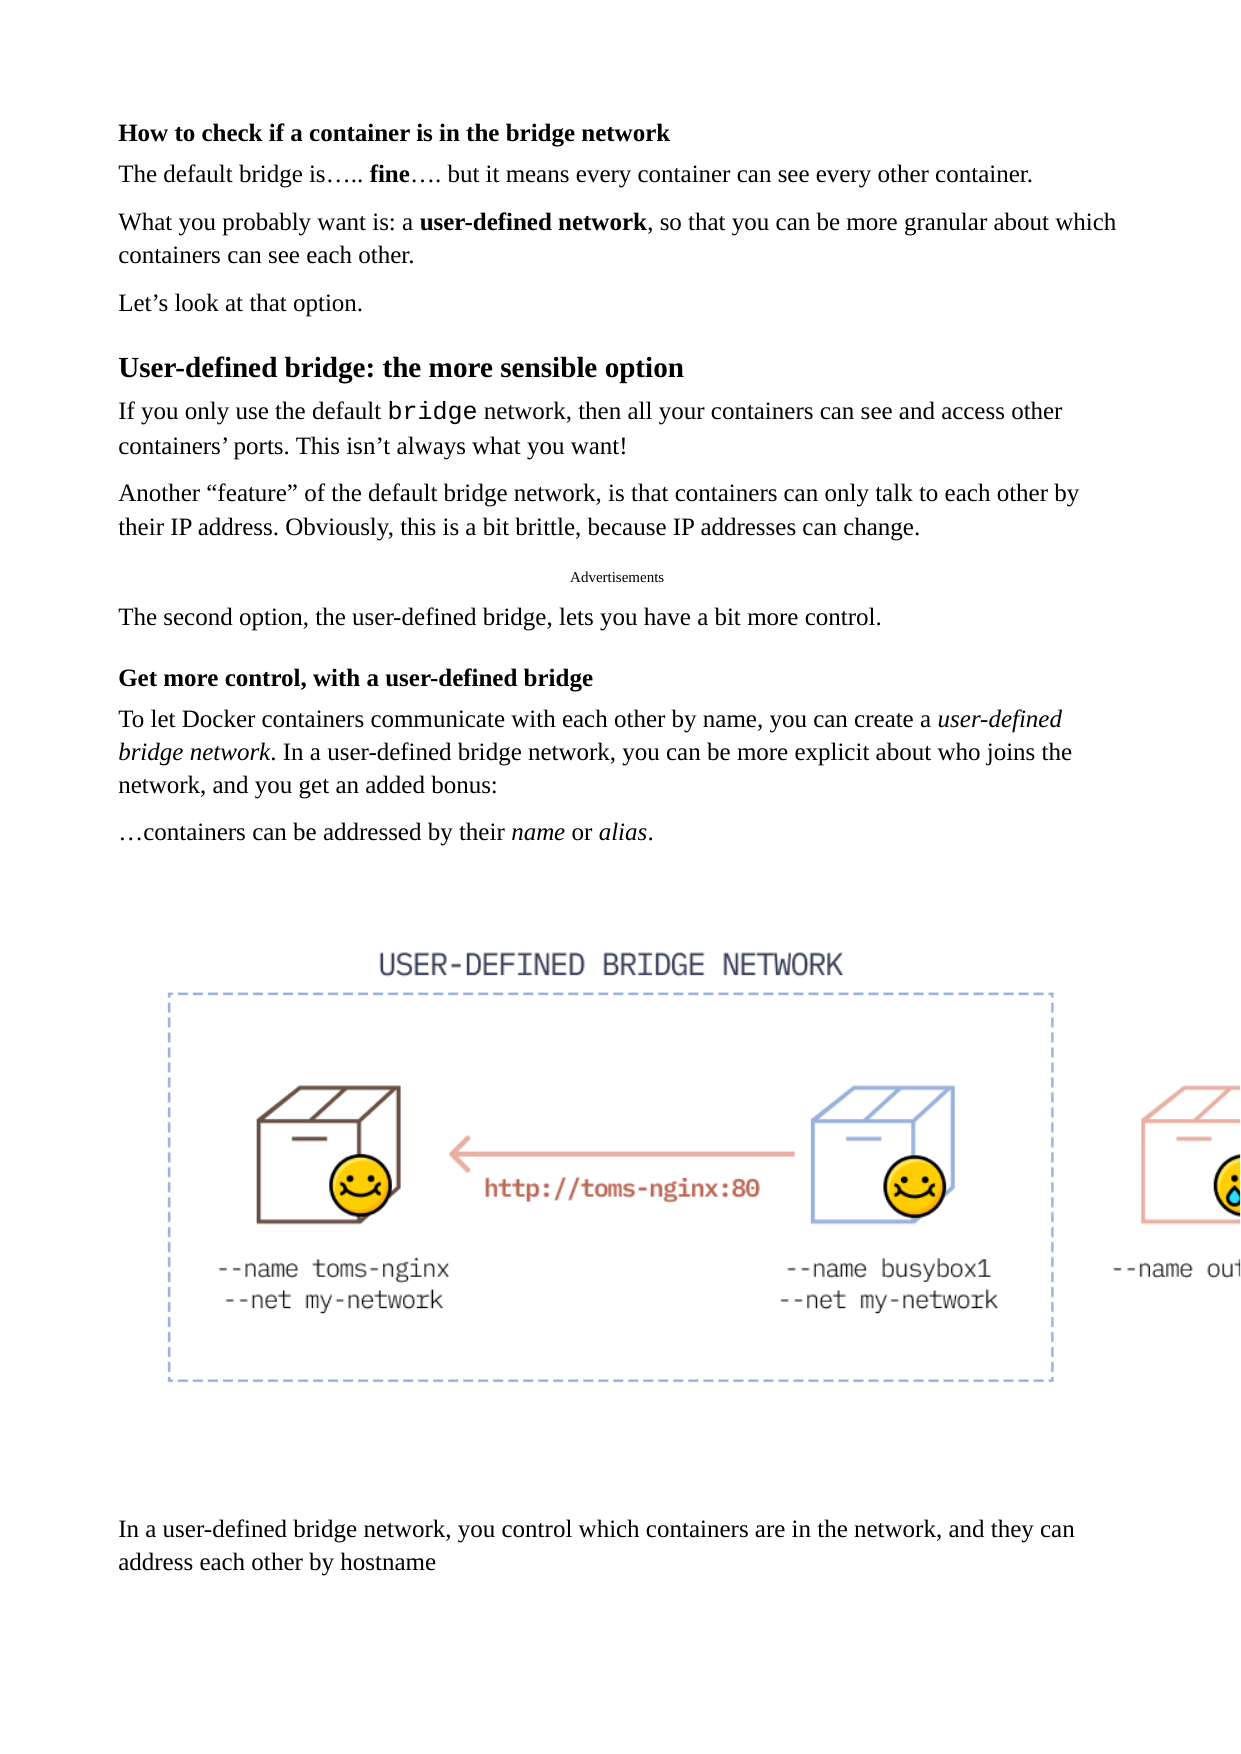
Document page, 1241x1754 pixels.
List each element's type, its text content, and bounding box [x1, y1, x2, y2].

picture [118, 865, 1241, 1491]
text To let Docker containers communicate with each other by name, you can create a user-defined bridge network. In a user-defined bridge network, you can be more explicit about who joins the network, and you get an added bonus: [118, 704, 1122, 799]
text The default bridge is….. fine…. but it means every container can see every other container. [118, 159, 1122, 188]
text The second option, the user-defined bridge, lets you have a bit more control. [118, 602, 1122, 631]
text Advertisements [118, 559, 1122, 588]
text If you only use the default bridge network, then all your containers can see and access other containers’ ports. This isn’t always what you want! [118, 396, 1122, 460]
subtitle How to check if a container is in the bridge network [118, 118, 1122, 147]
text What you probably want is: a user-defined network, so that you can be more granular about which containers can see each other. [118, 207, 1122, 269]
subtitle User-defined bridge: the more sensible option [118, 350, 1122, 383]
subtitle Get more control, with a user-defined bridge [118, 663, 1122, 691]
text In a user-defined bridge network, you control which containers are in the network, and they can address each other by hostname [118, 1514, 1122, 1576]
text Let’s look at that option. [118, 288, 1122, 316]
text …containers can be addressed by their name or alias. [118, 817, 1122, 846]
text Another “feature” of the default bridge network, is that containers can only talk to each other by their IP address. Obviously, this is a bit brittle, because IP addresses can change. [118, 478, 1122, 540]
